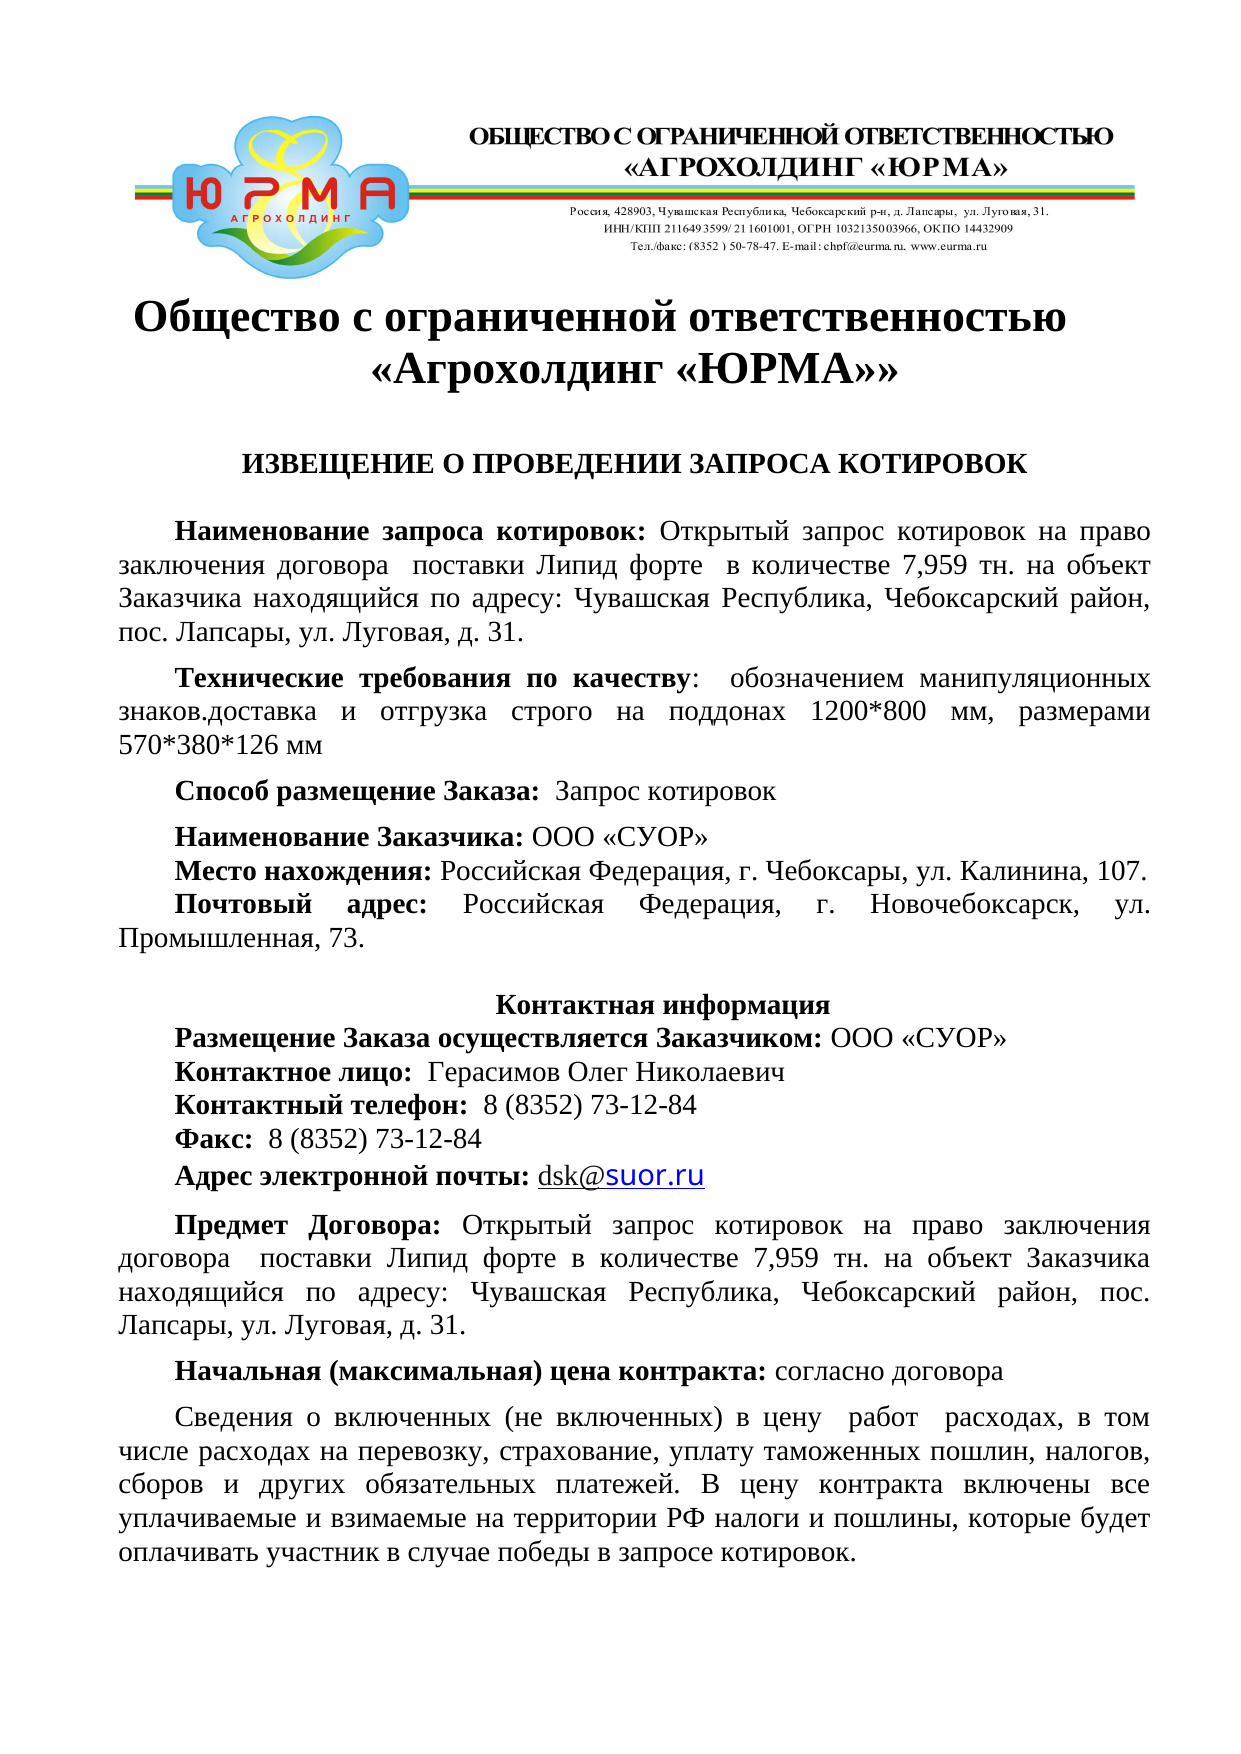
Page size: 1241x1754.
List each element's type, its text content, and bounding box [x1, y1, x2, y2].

text Наименование запроса котировок: Открытый запрос котировок на право заключения договора поставки Липид форте в количестве 7,959 тн. на объект Заказчика находящийся по адресу: Чувашская Республика, Чебоксарский район, пос. Лапсары, ул. Луговая, д. 31. [118, 513, 1152, 647]
text Способ размещение Заказа: Запрос котировок [118, 773, 1152, 807]
text Сведения о включенных (не включенных) в цену работ расходах, в том числе расходах на перевозку, страхование, уплату таможенных пошлин, налогов, сборов и других обязательных платежей. В цену контракта включены все уплачиваемые и взимаемые на территории РФ налоги и пошлины, которые будет оплачивать участник в случае победы в запросе котировок. [118, 1399, 1152, 1567]
text Факс: 8 (8352) 73-12-84 [118, 1121, 1152, 1154]
text Адрес электронной почты: dsk@suor.ru [118, 1154, 1152, 1194]
picture [134, 116, 1135, 279]
text «Агрохолдинг «ЮРМА»» [118, 341, 1152, 393]
text Контактное лицо: Герасимов Олег Николаевич [118, 1054, 1152, 1087]
text Предмет Договора: Открытый запрос котировок на право заключения договора поставки Липид форте в количестве 7,959 тн. на объект Заказчика находящийся по адресу: Чувашская Республика, Чебоксарский район, пос. Лапсары, ул. Луговая, д. 31. [118, 1207, 1152, 1341]
text Контактный телефон: 8 (8352) 73-12-84 [118, 1087, 1152, 1121]
text Наименование Заказчика: ООО «СУОР» [118, 819, 1152, 853]
text Контактная информация [118, 987, 1152, 1020]
text Почтовый адрес: Российская Федерация, г. Новочебоксарск, ул. Промышленная, 73. [118, 886, 1152, 953]
text Начальная (максимальная) цена контракта: согласно договора [118, 1353, 1152, 1387]
text Общество с ограниченной ответственностью [118, 288, 1152, 341]
text Размещение Заказа осуществляется Заказчиком: ООО «СУОР» [118, 1020, 1152, 1054]
text ИЗВЕЩЕНИЕ О ПРОВЕДЕНИИ ЗАПРОСА КОТИРОВОК [118, 446, 1152, 480]
text Технические требования по качеству: обозначением манипуляционных знаков.доставка и отгрузка строго на поддонах 1200*800 мм, размерами 570*380*126 мм [118, 660, 1152, 761]
text Место нахождения: Российская Федерация, г. Чебоксары, ул. Калинина, 107. [118, 853, 1152, 886]
